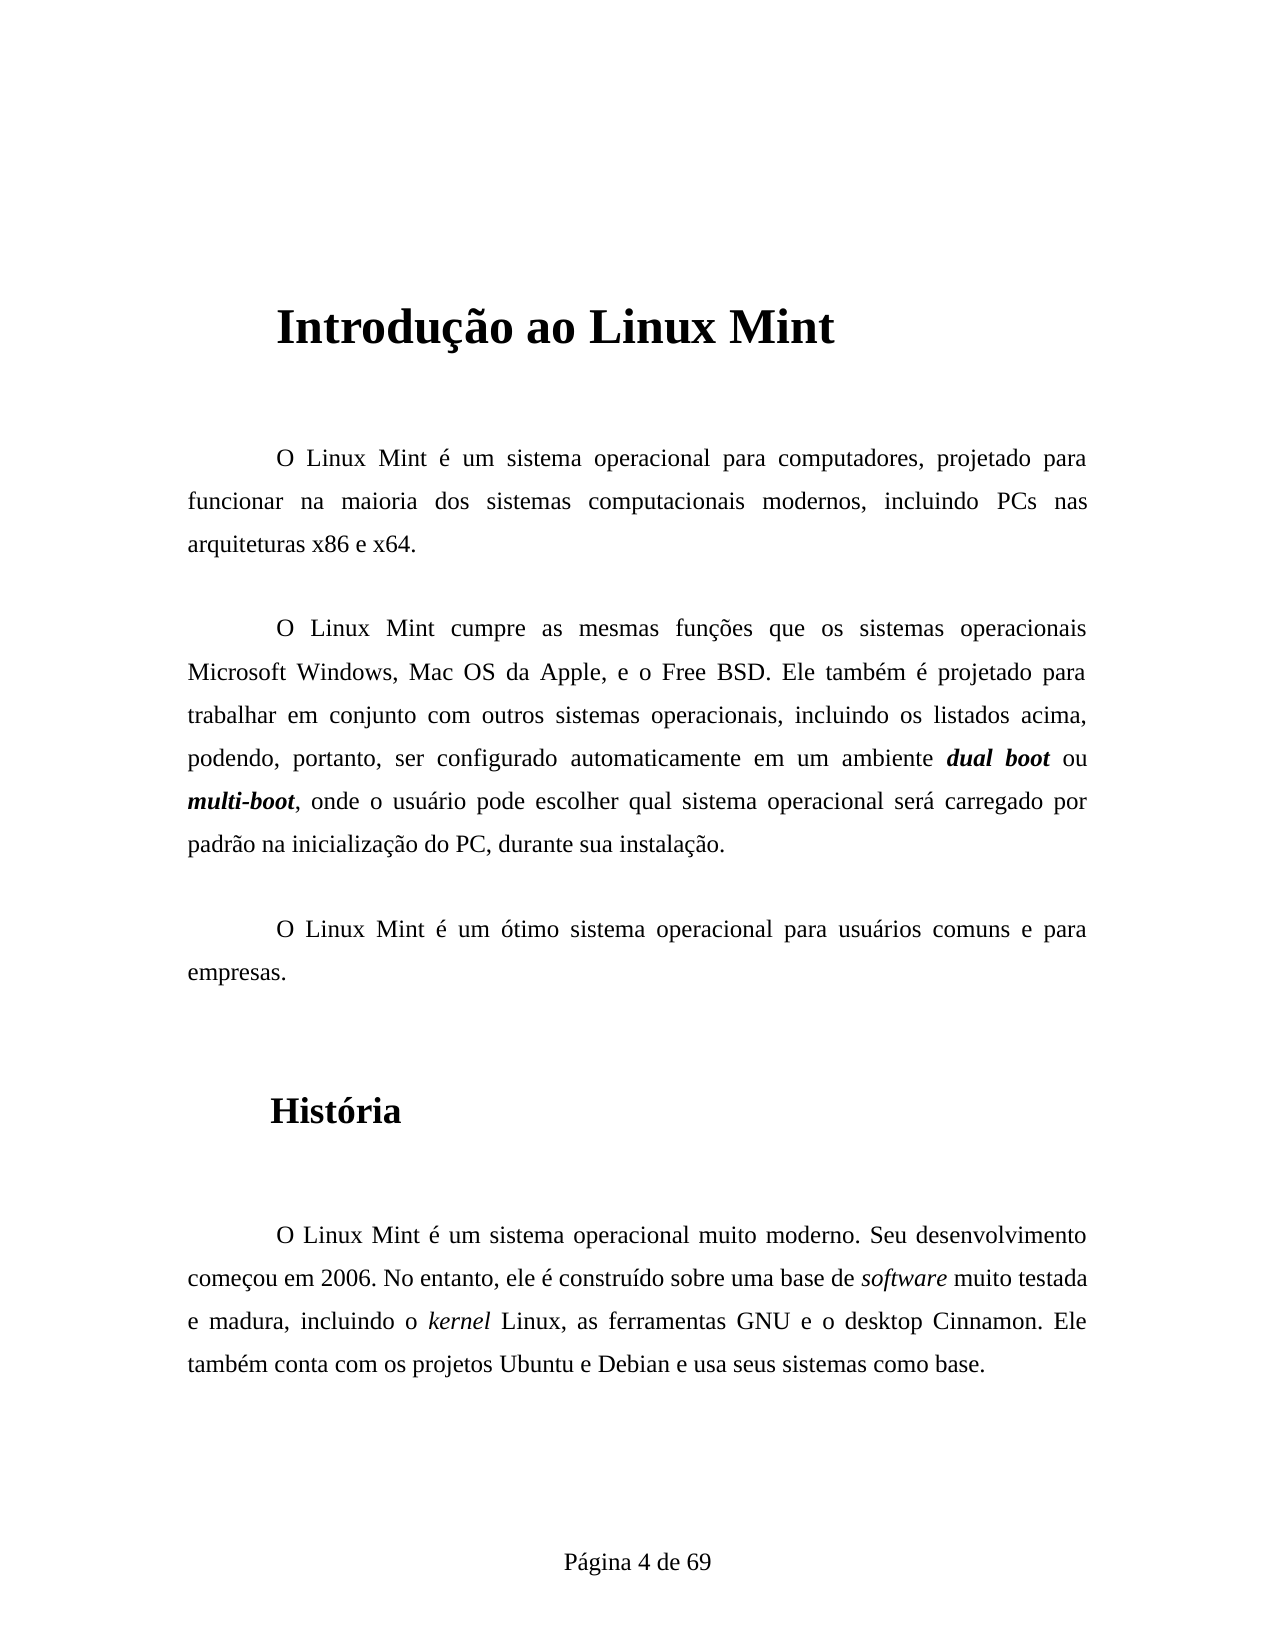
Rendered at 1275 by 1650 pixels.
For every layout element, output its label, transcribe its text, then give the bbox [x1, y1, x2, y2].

subtitle Introdução ao Linux Mint [276, 297, 1087, 354]
text O Linux Mint é um ótimo sistema operacional para usuários comuns e para empresas. [187, 914, 1087, 986]
subtitle História [229, 1088, 1087, 1132]
text O Linux Mint é um sistema operacional muito moderno. Seu desenvolvimento começou em 2006. No entanto, ele é construído sobre uma base de software muito testada e madura, incluindo o kernel Linux, as ferramentas GNU e o desktop Cinnamon. Ele também conta com os projetos Ubuntu e Debian e usa seus sistemas como base. [187, 1220, 1087, 1378]
text O Linux Mint cumpre as mesmas funções que os sistemas operacionais Microsoft Windows, Mac OS da Apple, e o Free BSD. Ele também é projetado para trabalhar em conjunto com outros sistemas operacionais, incluindo os listados acima, podendo, portanto, ser configurado automaticamente em um ambiente dual boot ou multi-boot, onde o usuário pode escolher qual sistema operacional será carregado por padrão na inicialização do PC, durante sua instalação. [187, 613, 1087, 858]
text O Linux Mint é um sistema operacional para computadores, projetado para funcionar na maioria dos sistemas computacionais modernos, incluindo PCs nas arquiteturas x86 e x64. [187, 443, 1087, 558]
